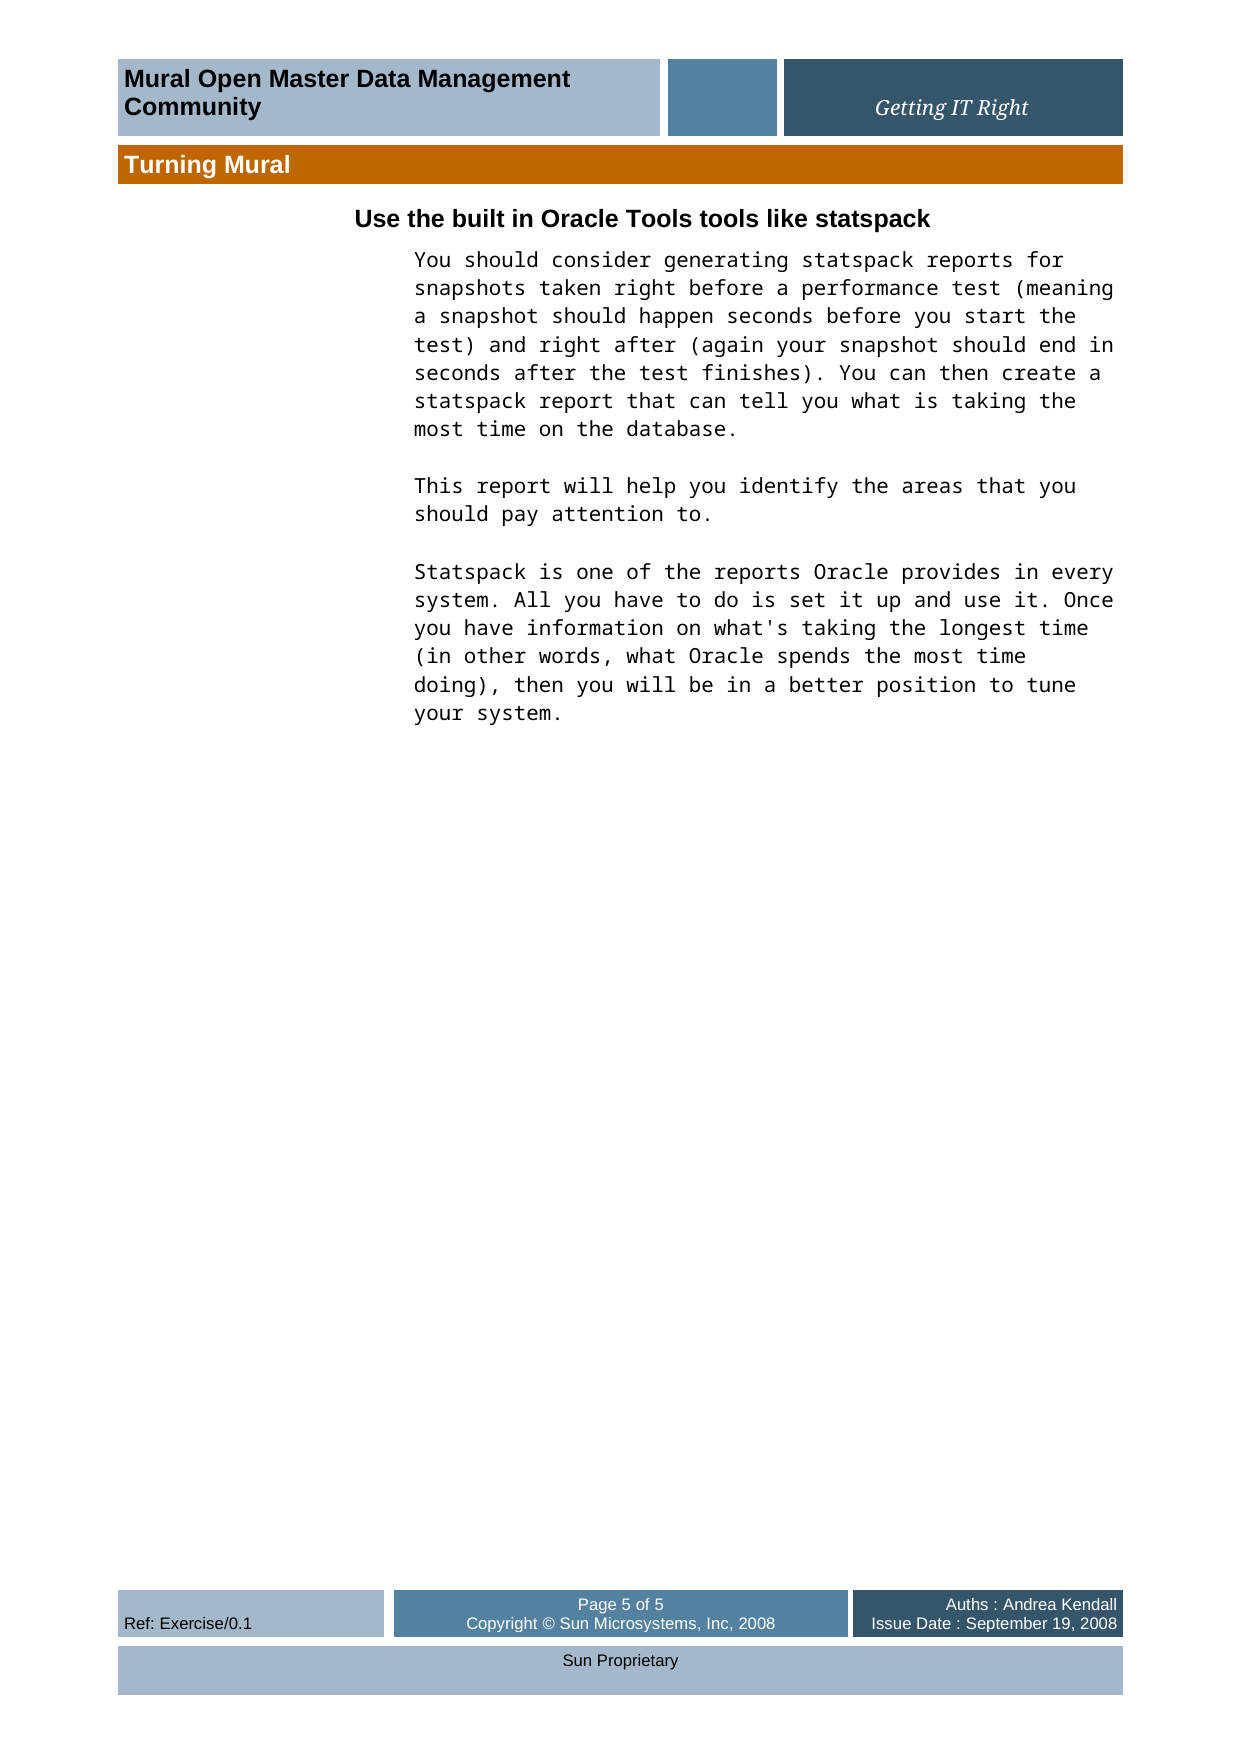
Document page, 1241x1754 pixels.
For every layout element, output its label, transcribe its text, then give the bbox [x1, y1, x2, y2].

subtitle Use the built in Oracle Tools tools like statspack [354, 205, 1122, 233]
text Statspack is one of the reports Oracle provides in every system. All you have to do is set it up and use it. Once you have information on what's taking the longest time (in other words, what Oracle spends the most time doing), then you will be in a better position to tune your system. [413, 557, 1122, 726]
list You should consider generating statspack reports for snapshots taken right before a performance test (meaning a snapshot should happen seconds before you start the test) and right after (again your snapshot should end in seconds after the test finishes). You can then create a statspack report that can tell you what is taking the most time on the database. [413, 245, 1122, 443]
text This report will help you identify the areas that you should pay attention to. [413, 471, 1122, 527]
